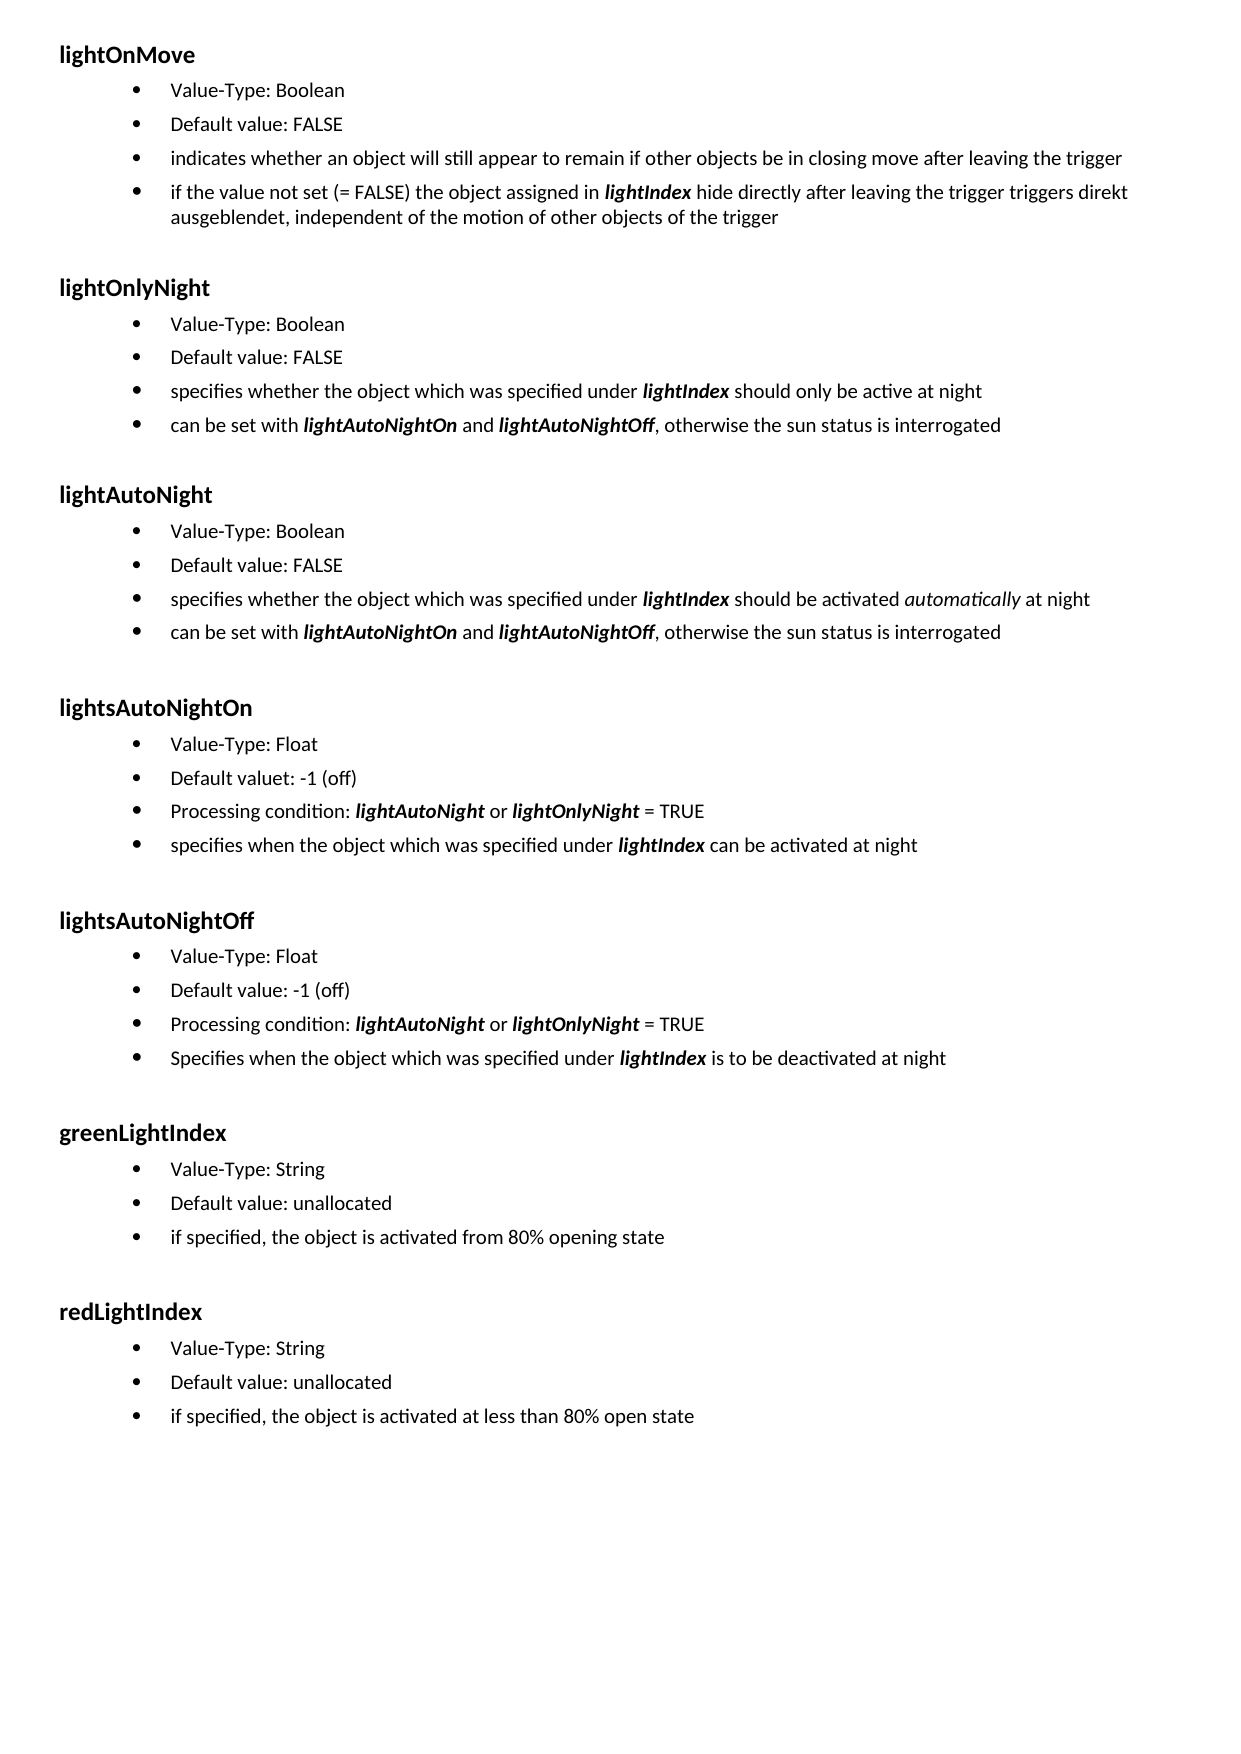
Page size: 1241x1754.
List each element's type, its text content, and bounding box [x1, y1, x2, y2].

list Default value: FALSE [133, 344, 1181, 370]
list specifies whether the object which was specified under lightIndex should only be active at night [133, 378, 1181, 404]
list specifies whether the object which was specified under lightIndex should be activated automatically at night [133, 586, 1181, 611]
list Value-Type: Float [133, 731, 1181, 756]
list Default value: unallocated [133, 1190, 1181, 1216]
list can be set with lightAutoNightOn and lightAutoNightOff, otherwise the sun status is interrogated [133, 619, 1181, 645]
list Processing condition: lightAutoNight or lightOnlyNight = TRUE [133, 798, 1181, 824]
list indicates whether an object will still appear to remain if other objects be in closing move after leaving the trigger [133, 145, 1181, 171]
list Value-Type: String [133, 1335, 1181, 1361]
text greenLightIndex [59, 1118, 1181, 1148]
list if specified, the object is activated at less than 80% open state [133, 1403, 1181, 1428]
list specifies when the object which was specified under lightIndex can be activated at night [133, 832, 1181, 858]
text lightOnlyNight [59, 272, 1181, 302]
list Value-Type: Boolean [133, 78, 1181, 103]
list can be set with lightAutoNightOn and lightAutoNightOff, otherwise the sun status is interrogated [133, 412, 1181, 437]
text redLightIndex [59, 1297, 1181, 1327]
list Value-Type: Boolean [133, 311, 1181, 336]
list if specified, the object is activated from 80% opening state [133, 1224, 1181, 1249]
text lightAutoNight [59, 479, 1181, 510]
list Value-Type: String [133, 1156, 1181, 1182]
list Default value: -1 (off) [133, 977, 1181, 1003]
list Default value: unallocated [133, 1369, 1181, 1394]
list Value-Type: Boolean [133, 518, 1181, 544]
list if the value not set (= FALSE) the object assigned in lightIndex hide directly after leaving the trigger triggers direkt ausgeblendet, independent of the motion of other objects of the trigger [133, 179, 1181, 230]
list Specifies when the object which was specified under lightIndex is to be deactivated at night [133, 1045, 1181, 1070]
list Value-Type: Float [133, 944, 1181, 969]
list Default value: FALSE [133, 111, 1181, 137]
list Default valuet: -1 (off) [133, 765, 1181, 790]
list Default value: FALSE [133, 552, 1181, 577]
list Processing condition: lightAutoNight or lightOnlyNight = TRUE [133, 1011, 1181, 1037]
text lightOnMove [59, 39, 1181, 69]
text lightsAutoNightOff [59, 905, 1181, 935]
text lightsAutoNightOn [59, 692, 1181, 723]
